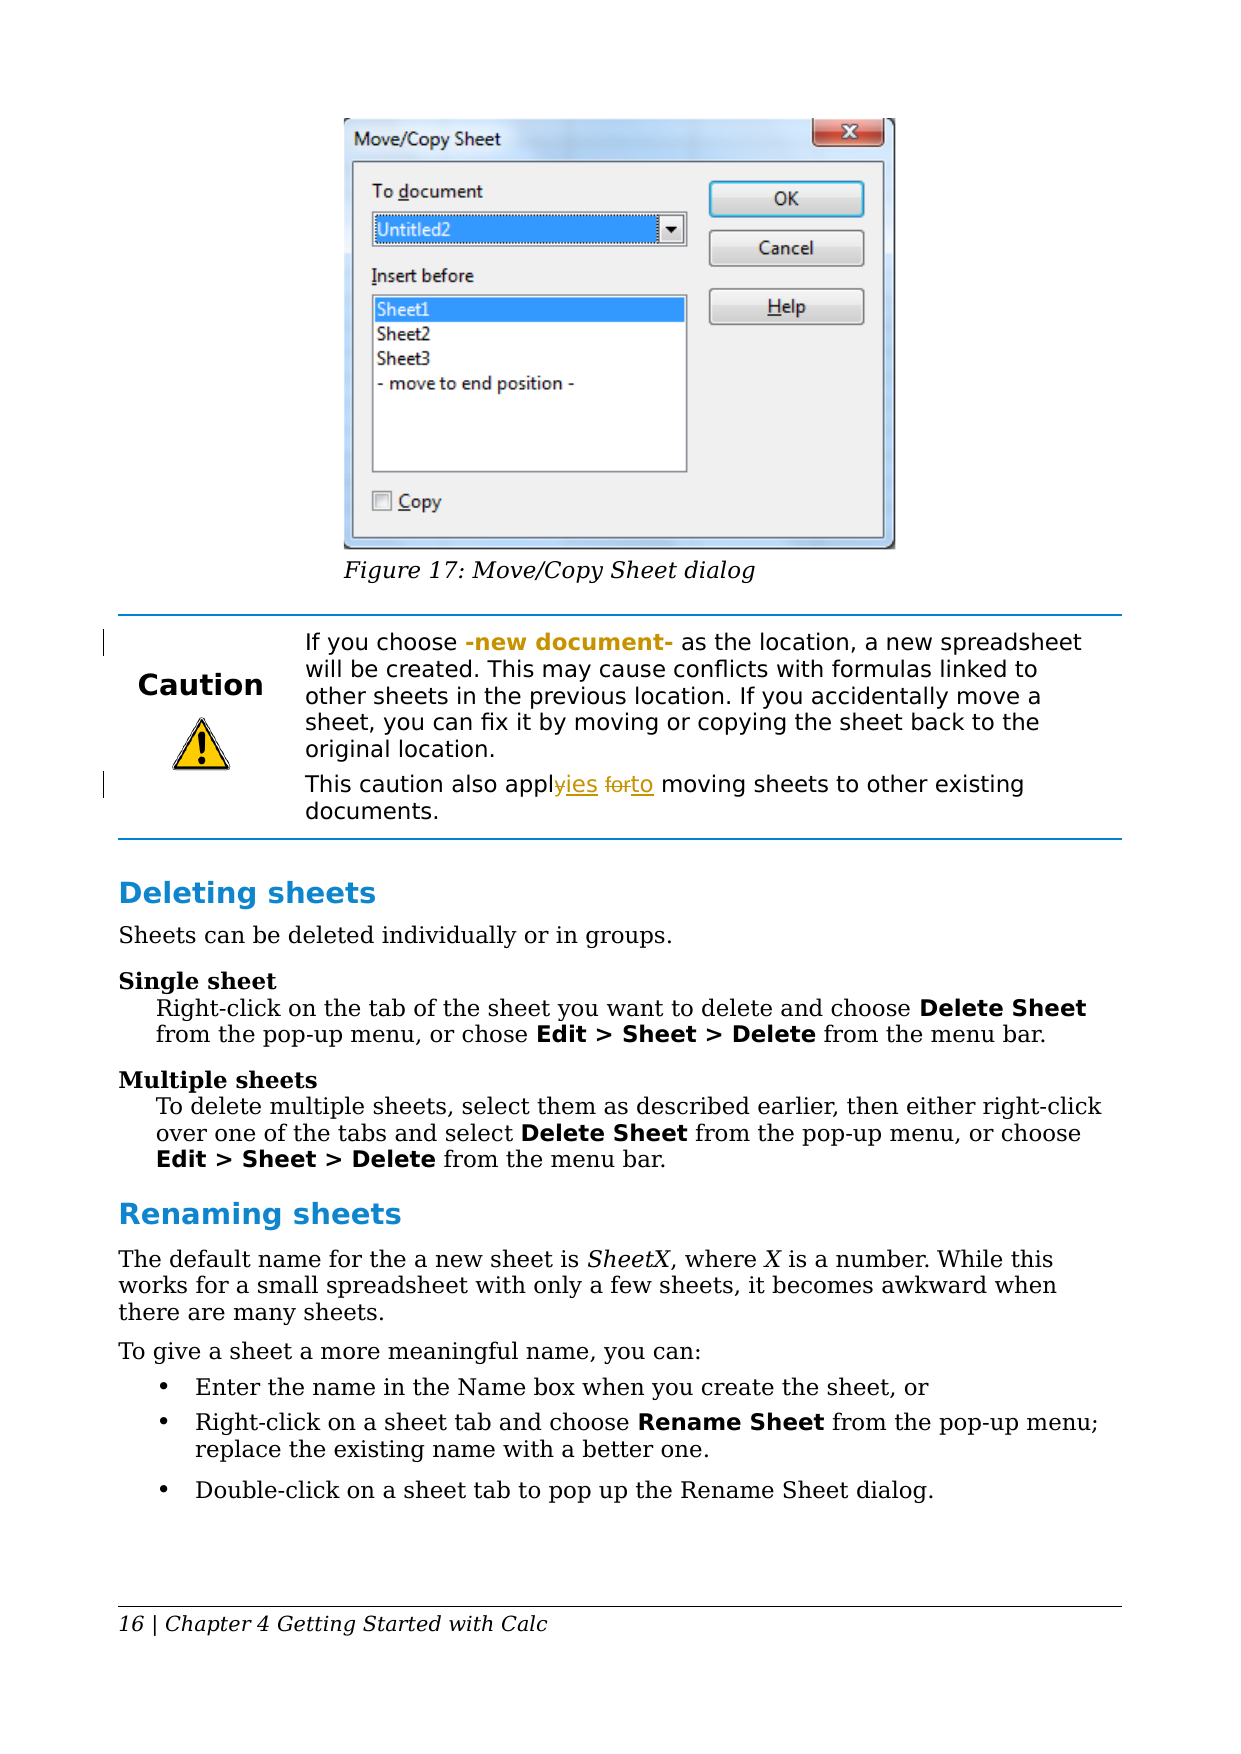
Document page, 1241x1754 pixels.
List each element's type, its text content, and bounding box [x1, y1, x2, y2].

text Sheets can be deleted individually or in groups. [118, 923, 1122, 949]
text Multiple sheets [118, 1066, 1122, 1093]
text The default name for the a new sheet is SheetX, where X is a number. While this works for a small spreadsheet with only a few sheets, it becomes awkward when there are many sheets. [118, 1244, 1122, 1326]
table_header Caution [118, 616, 283, 837]
list To give a sheet a more meaningful name, you can: [118, 1338, 1122, 1365]
subtitle Renaming sheets [118, 1198, 1122, 1232]
picture [343, 118, 897, 551]
list Enter the name in the Name box when you create the sheet, or [156, 1372, 1122, 1401]
text Single sheet [118, 968, 1122, 995]
list Double-click on a sheet tab to pop up the Rename Sheet dialog. [156, 1475, 1122, 1504]
text Right-click on the tab of the sheet you want to delete and choose Delete Sheet from the pop‑up menu, or chose Edit > Sheet > Delete from the menu bar. [156, 995, 1122, 1048]
table_header If you choose -new document- as the location, a new spreadsheet will be created. This may cause conflicts with formulas linked to other sheets in the previous location. If you accidentally move a sheet, you can fix it by moving or copying the sheet back to the original location. This caution also applies to moving sheets to other existing documents. [283, 616, 1122, 837]
subtitle Deleting sheets [118, 876, 1122, 910]
text To delete multiple sheets, select them as described earlier, then either right-click over one of the tabs and select Delete Sheet from the pop-up menu, or choose Edit > Sheet > Delete from the menu bar. [156, 1093, 1122, 1173]
picture [168, 714, 233, 774]
list Right-click on a sheet tab and choose Rename Sheet from the pop-up menu; replace the existing name with a better one. [156, 1407, 1122, 1463]
text Figure 17: Move/Copy Sheet dialog [344, 557, 896, 584]
